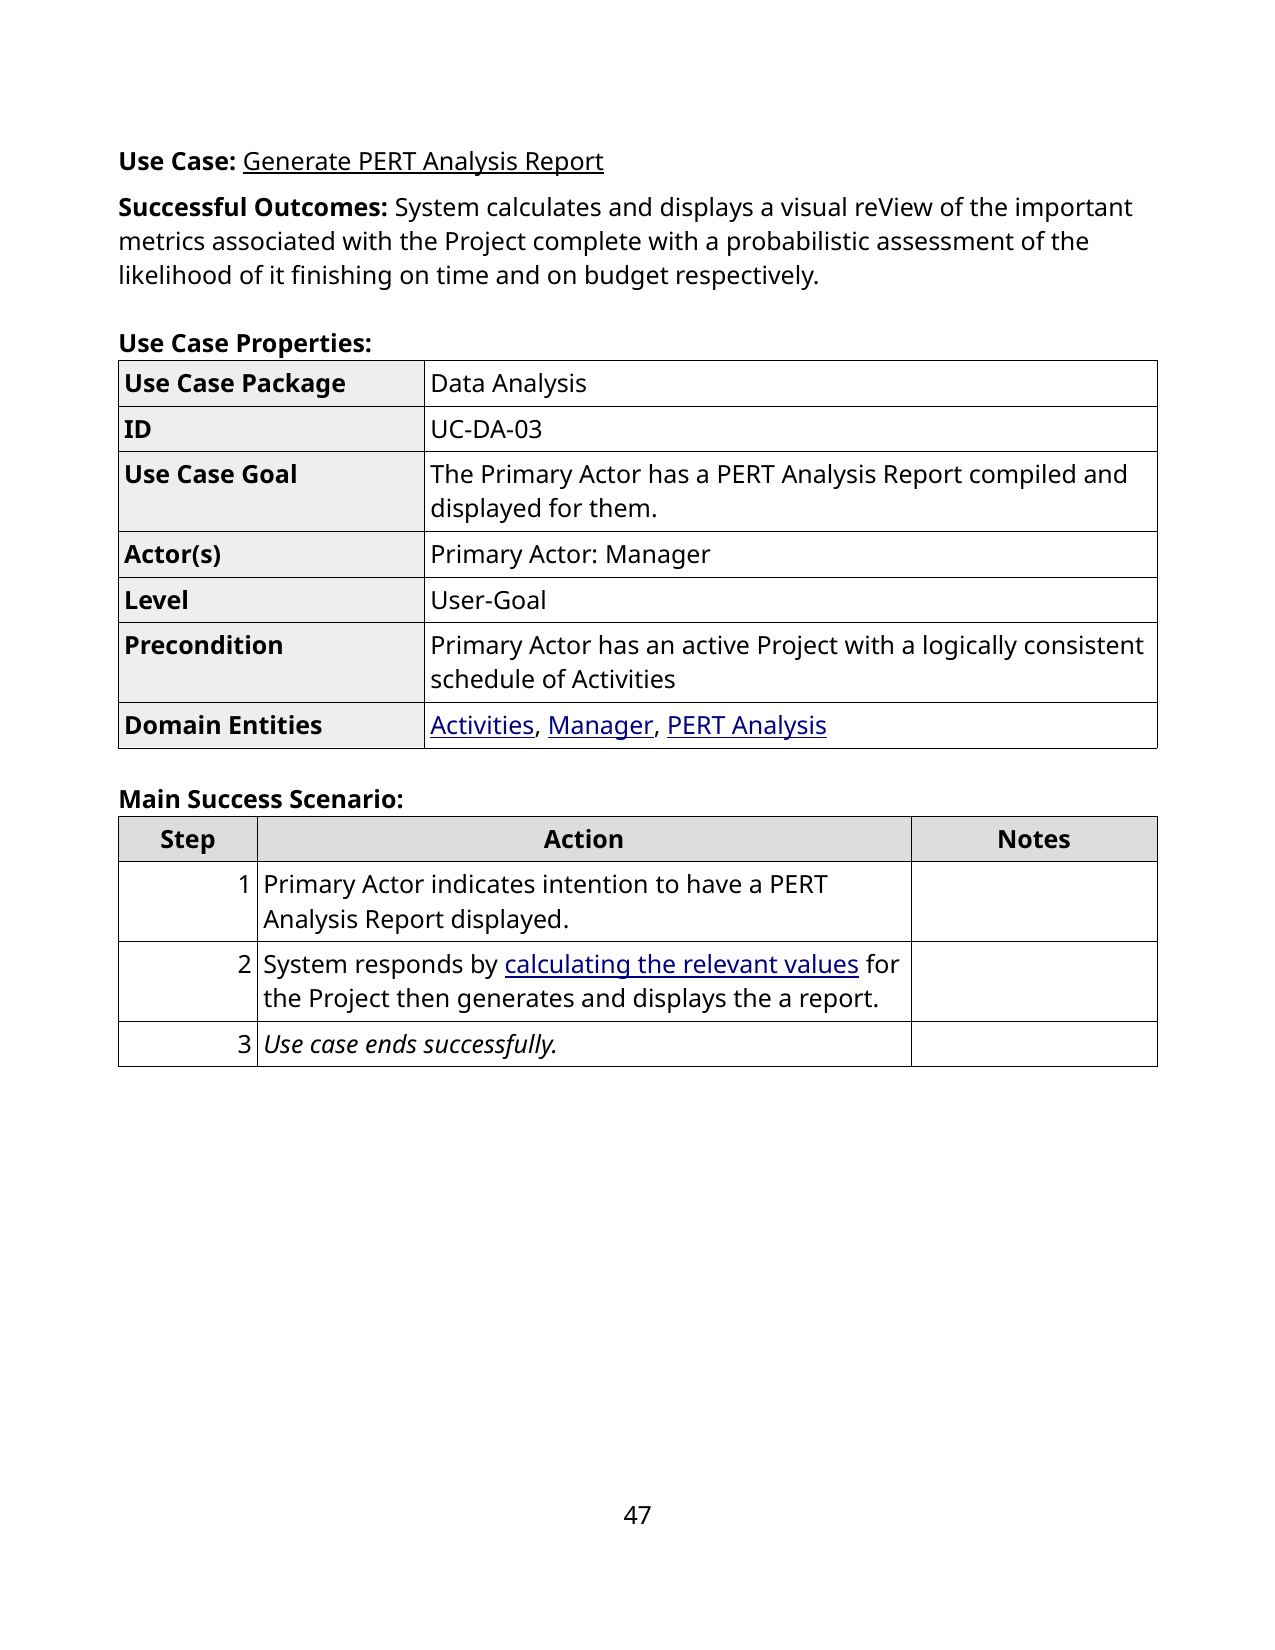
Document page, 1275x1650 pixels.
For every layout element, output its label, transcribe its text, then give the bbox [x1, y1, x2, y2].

table_cell [912, 1022, 1157, 1066]
table_cell UC-DA-03 [425, 407, 1157, 451]
table_cell The Primary Actor has a PERT Analysis Report compiled and displayed for them. [425, 452, 1157, 531]
table_cell Level [119, 578, 424, 622]
table_header Data Analysis [425, 361, 1157, 406]
table_cell Activities, Manager, PERT Analysis [425, 703, 1157, 747]
table_cell 3 [119, 1022, 257, 1066]
table_cell [912, 942, 1157, 1021]
table_cell User-Goal [425, 578, 1157, 622]
table_cell Primary Actor: Manager [425, 532, 1157, 577]
subtitle Use Case: Generate PERT Analysis Report [118, 143, 1157, 177]
table_cell 2 [119, 942, 257, 1021]
text Successful Outcomes: System calculates and displays a visual reView of the important metrics associated with the Project complete with a probabilistic assessment of the likelihood of it finishing on time and on budget respectively. [118, 190, 1157, 292]
table_cell 1 [119, 862, 257, 941]
table_cell [912, 862, 1157, 941]
table_cell Actor(s) [119, 532, 424, 577]
table_cell ID [119, 407, 424, 451]
table_cell System responds by calculating the relevant values for the Project then generates and displays the a report. [258, 942, 911, 1021]
table_header Notes [912, 817, 1157, 861]
text Use Case Properties: [118, 326, 1157, 360]
table_cell Primary Actor has an active Project with a logically consistent schedule of Activities [425, 623, 1157, 702]
table_cell Use case ends successfully. [258, 1022, 911, 1066]
table_header Step [119, 817, 257, 861]
table_header Action [258, 817, 911, 861]
text Main Success Scenario: [118, 782, 1157, 816]
table_cell Domain Entities [119, 703, 424, 747]
table_cell Precondition [119, 623, 424, 702]
table_header Use Case Package [119, 361, 424, 406]
table_cell Use Case Goal [119, 452, 424, 531]
table_cell Primary Actor indicates intention to have a PERT Analysis Report displayed. [258, 862, 911, 941]
